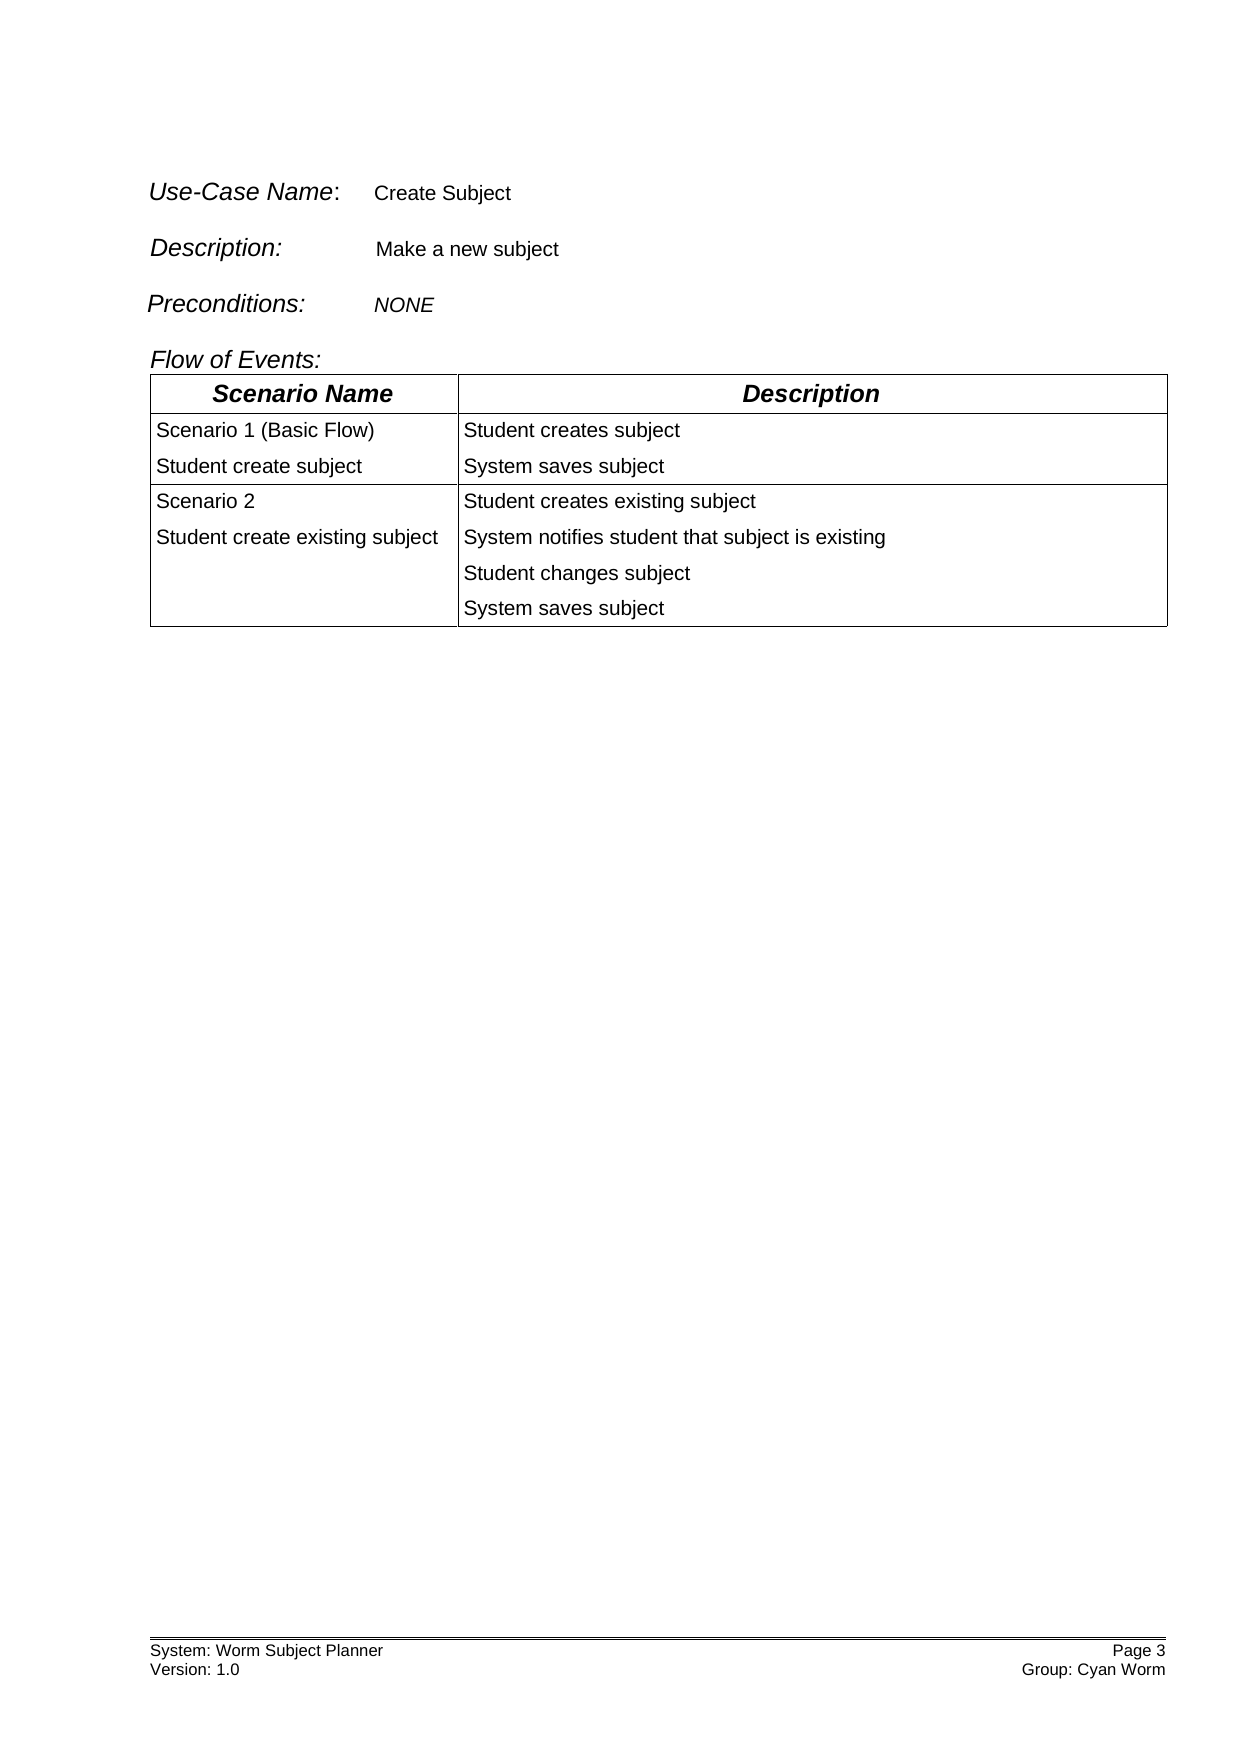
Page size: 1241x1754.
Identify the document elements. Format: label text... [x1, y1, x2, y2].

text Use-Case Name: Create Subject [148, 178, 1166, 206]
table_cell Scenario 2 Student create existing subject [151, 485, 457, 626]
table_cell Scenario 1 (Basic Flow) Student create subject [151, 414, 457, 484]
table_cell Student creates subject System saves subject [459, 414, 1167, 484]
text Preconditions: NONE [147, 290, 1166, 318]
text Flow of Events: [150, 346, 1166, 374]
table_header Description [459, 375, 1167, 413]
table_header Scenario Name [151, 375, 457, 413]
text Description: Make a new subject [150, 234, 1166, 262]
table_cell Student creates existing subject System notifies student that subject is existing Student changes subject System saves subject [459, 485, 1167, 626]
